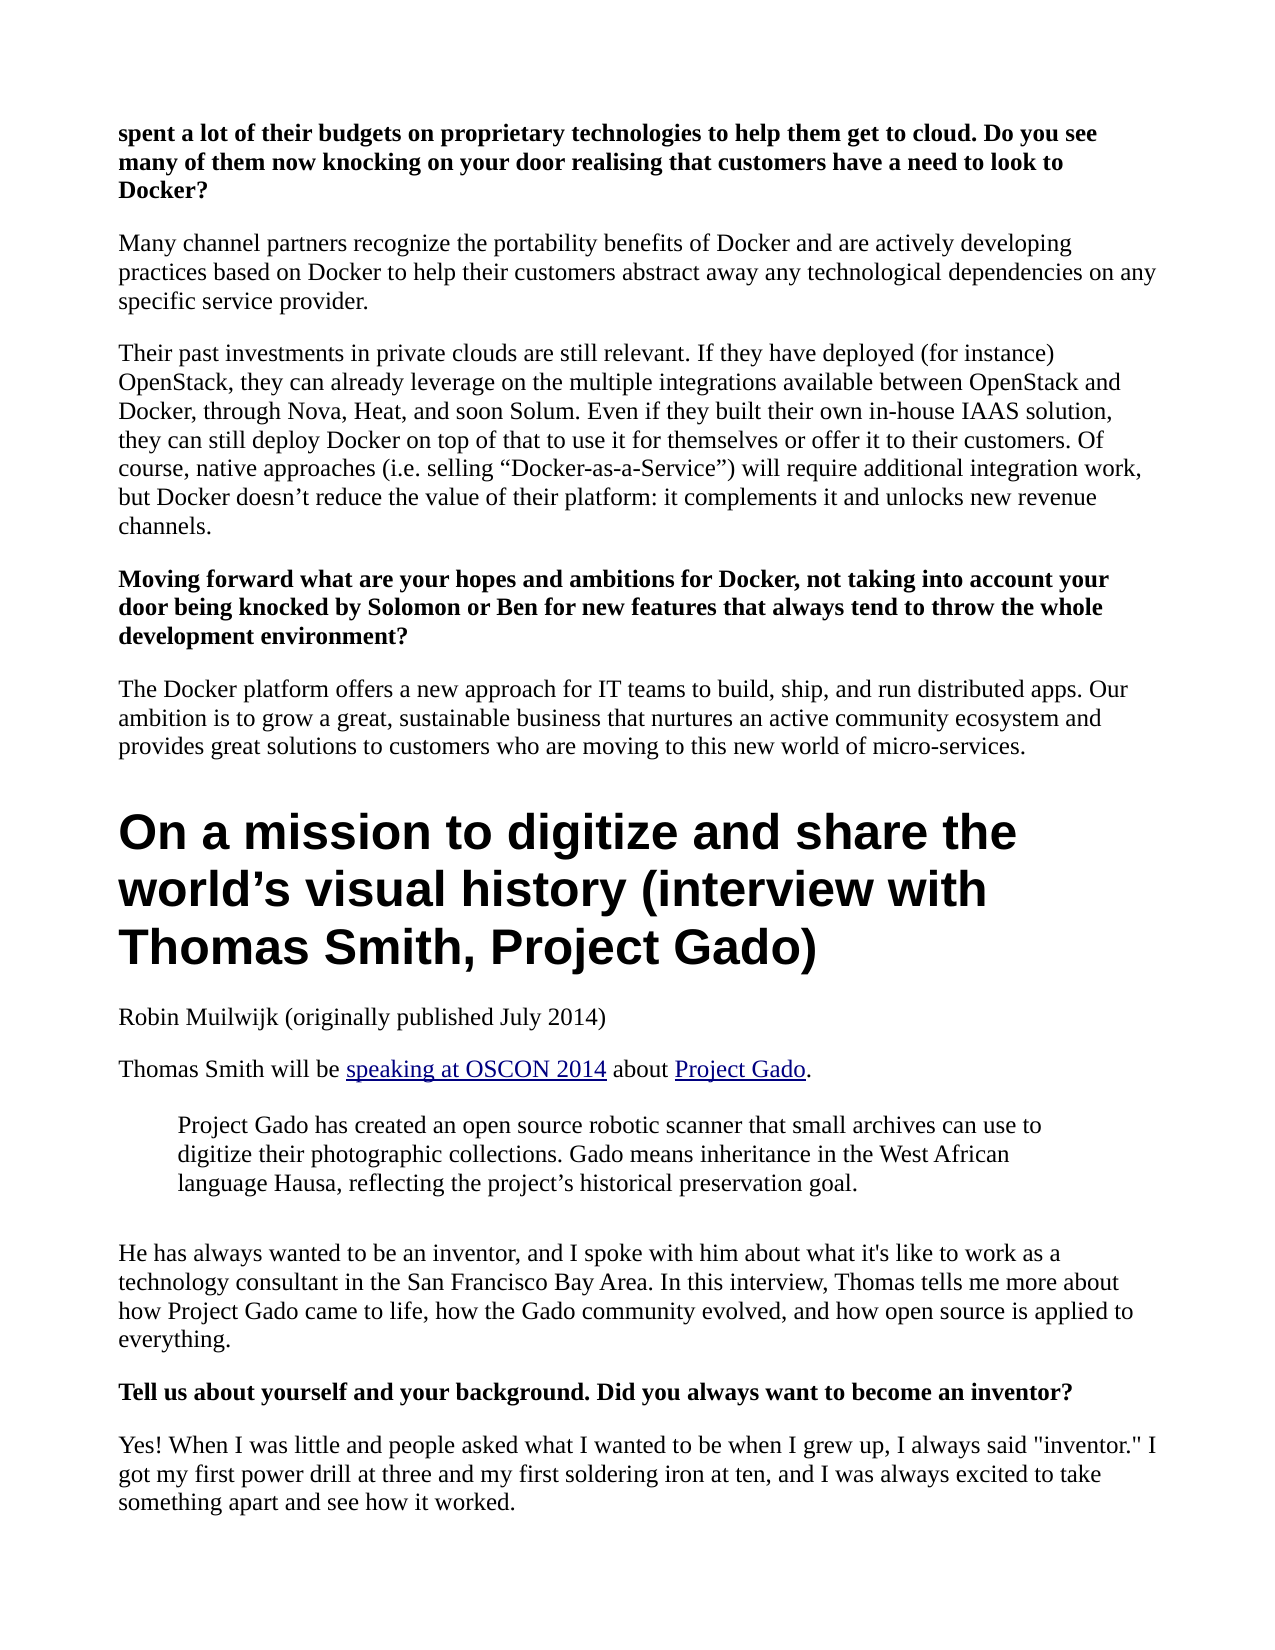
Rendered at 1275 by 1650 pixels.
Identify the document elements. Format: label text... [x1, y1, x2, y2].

text Robin Muilwijk (originally published July 2014) [118, 1002, 1157, 1030]
text The Docker platform offers a new approach for IT teams to build, ship, and run distributed apps. Our ambition is to grow a great, sustainable business that nurtures an active community ecosystem and provides great solutions to customers who are moving to this new world of micro-services. [118, 674, 1157, 760]
text spent a lot of their budgets on proprietary technologies to help them get to cloud. Do you see many of them now knocking on your door realising that customers have a need to look to Docker? [118, 118, 1157, 204]
text Many channel partners recognize the portability benefits of Docker and are actively developing practices based on Docker to help their customers abstract away any technological dependencies on any specific service provider. [118, 228, 1157, 314]
text Thomas Smith will be speaking at OSCON 2014 about Project Gado. [118, 1054, 1157, 1083]
subtitle On a mission to digitize and share the world’s visual history (interview with Thomas Smith, Project Gado) [118, 802, 1157, 975]
text Moving forward what are your hopes and ambitions for Docker, not taking into account your door being knocked by Solomon or Ben for new features that always tend to throw the whole development environment? [118, 564, 1157, 650]
text Yes! When I was little and people asked what I wanted to be when I grew up, I always said "inventor." I got my first power drill at three and my first soldering iron at ten, and I was always excited to take something apart and see how it worked. [118, 1430, 1157, 1516]
text Their past investments in private clouds are still relevant. If they have deployed (for instance) OpenStack, they can already leverage on the multiple integrations available between OpenStack and Docker, through Nova, Heat, and soon Solum. Even if they built their own in-house IAAS solution, they can still deploy Docker on top of that to use it for themselves or offer it to their customers. Of course, native approaches (i.e. selling “Docker-as-a-Service”) will require additional integration work, but Docker doesn’t reduce the value of their platform: it complements it and unlocks new revenue channels. [118, 338, 1157, 540]
text Tell us about yourself and your background. Did you always want to become an inventor? [118, 1377, 1157, 1406]
text Project Gado has created an open source robotic scanner that small archives can use to digitize their photographic collections. Gado means inheritance in the West African language Hausa, reflecting the project’s historical preservation goal. [177, 1110, 1098, 1196]
text He has always wanted to be an inventor, and I spoke with him about what it's like to work as a technology consultant in the San Francisco Bay Area. In this interview, Thomas tells me more about how Project Gado came to life, how the Gado community evolved, and how open source is applied to everything. [118, 1238, 1157, 1353]
